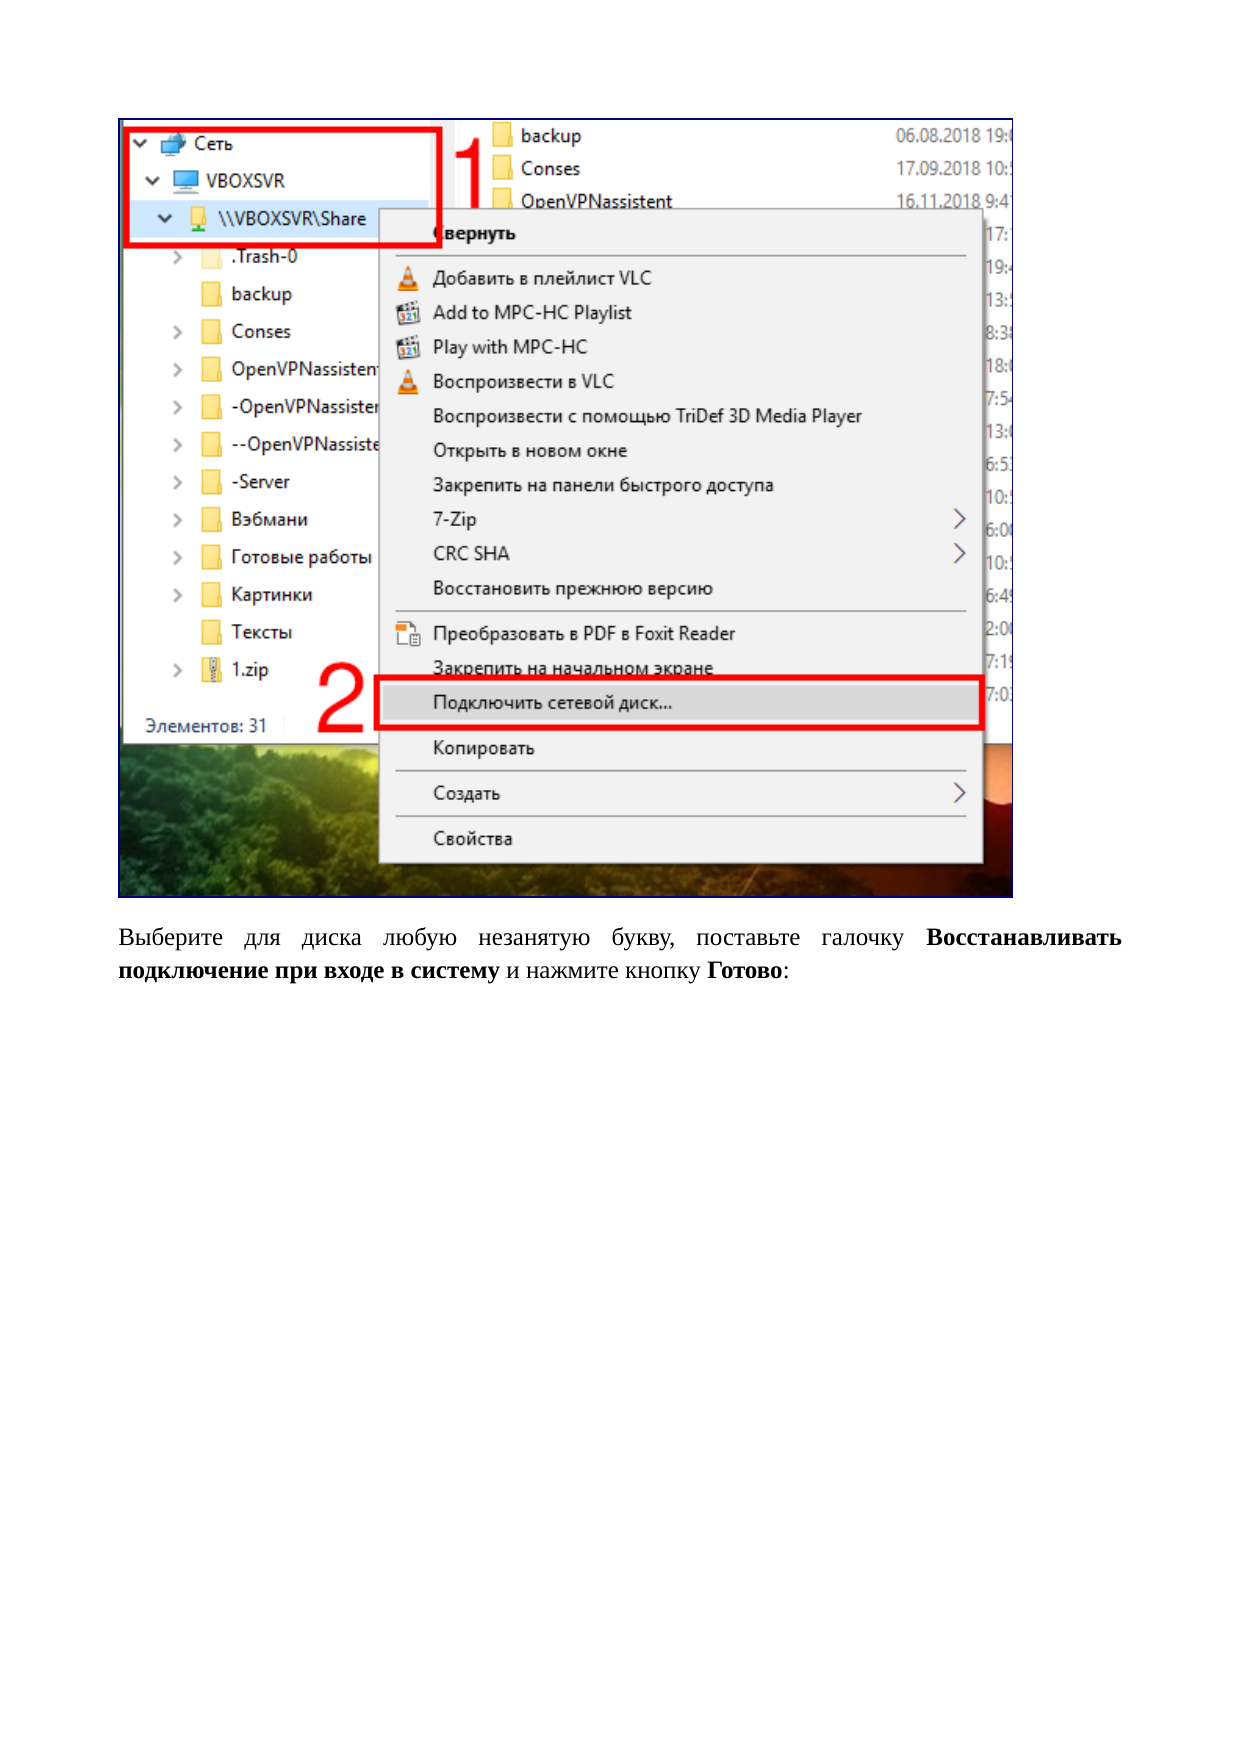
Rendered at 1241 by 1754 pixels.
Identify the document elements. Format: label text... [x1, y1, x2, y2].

picture [120, 120, 1012, 896]
text Выберите для диска любую незанятую букву, поставьте галочку Восстанавливать подключение при входе в систему и нажмите кнопку Готово: [118, 922, 1122, 984]
